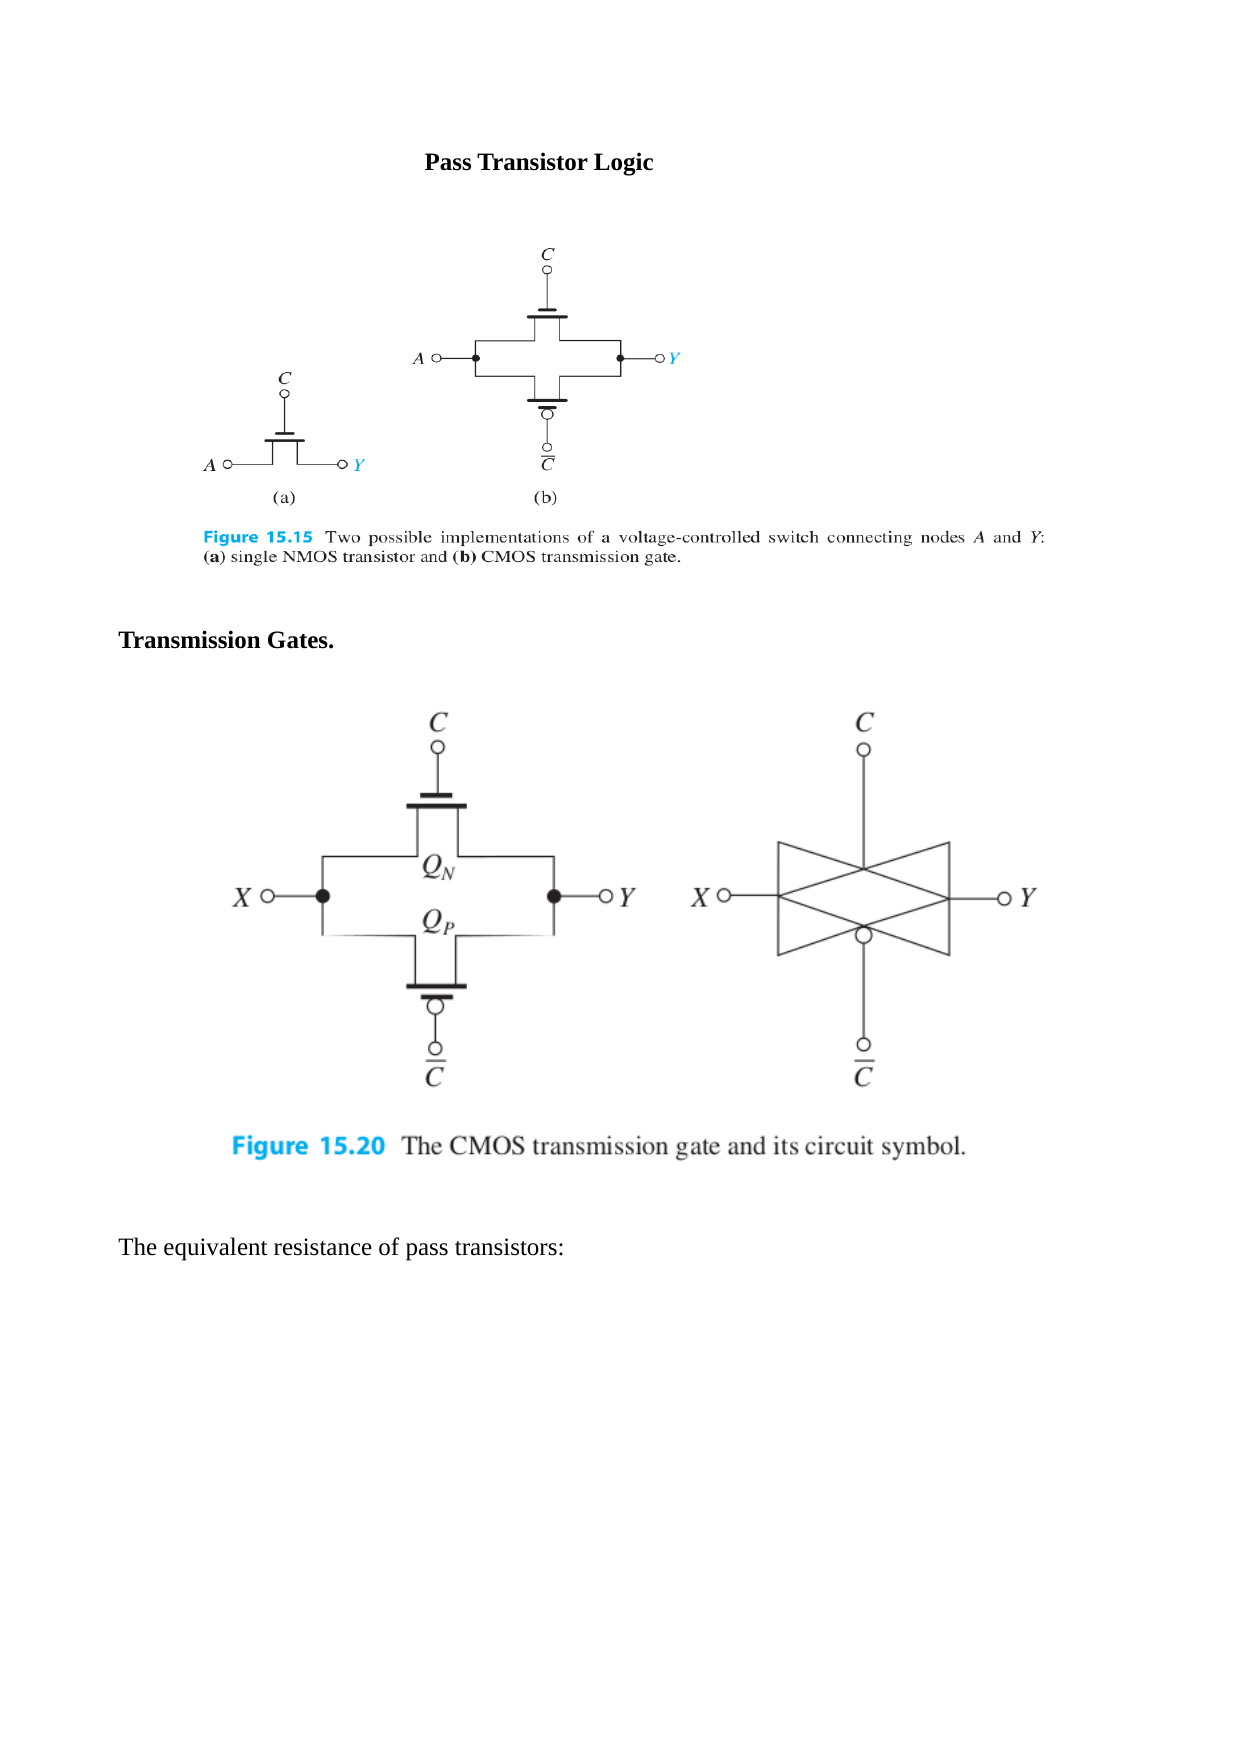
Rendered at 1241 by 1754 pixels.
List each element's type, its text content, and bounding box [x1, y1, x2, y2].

picture [103, 221, 1108, 597]
text The equivalent resistance of pass transistors: [118, 1232, 1122, 1261]
text Pass Transistor Logic [118, 147, 1122, 176]
picture [153, 682, 1087, 1204]
text Transmission Gates. [118, 625, 1122, 654]
